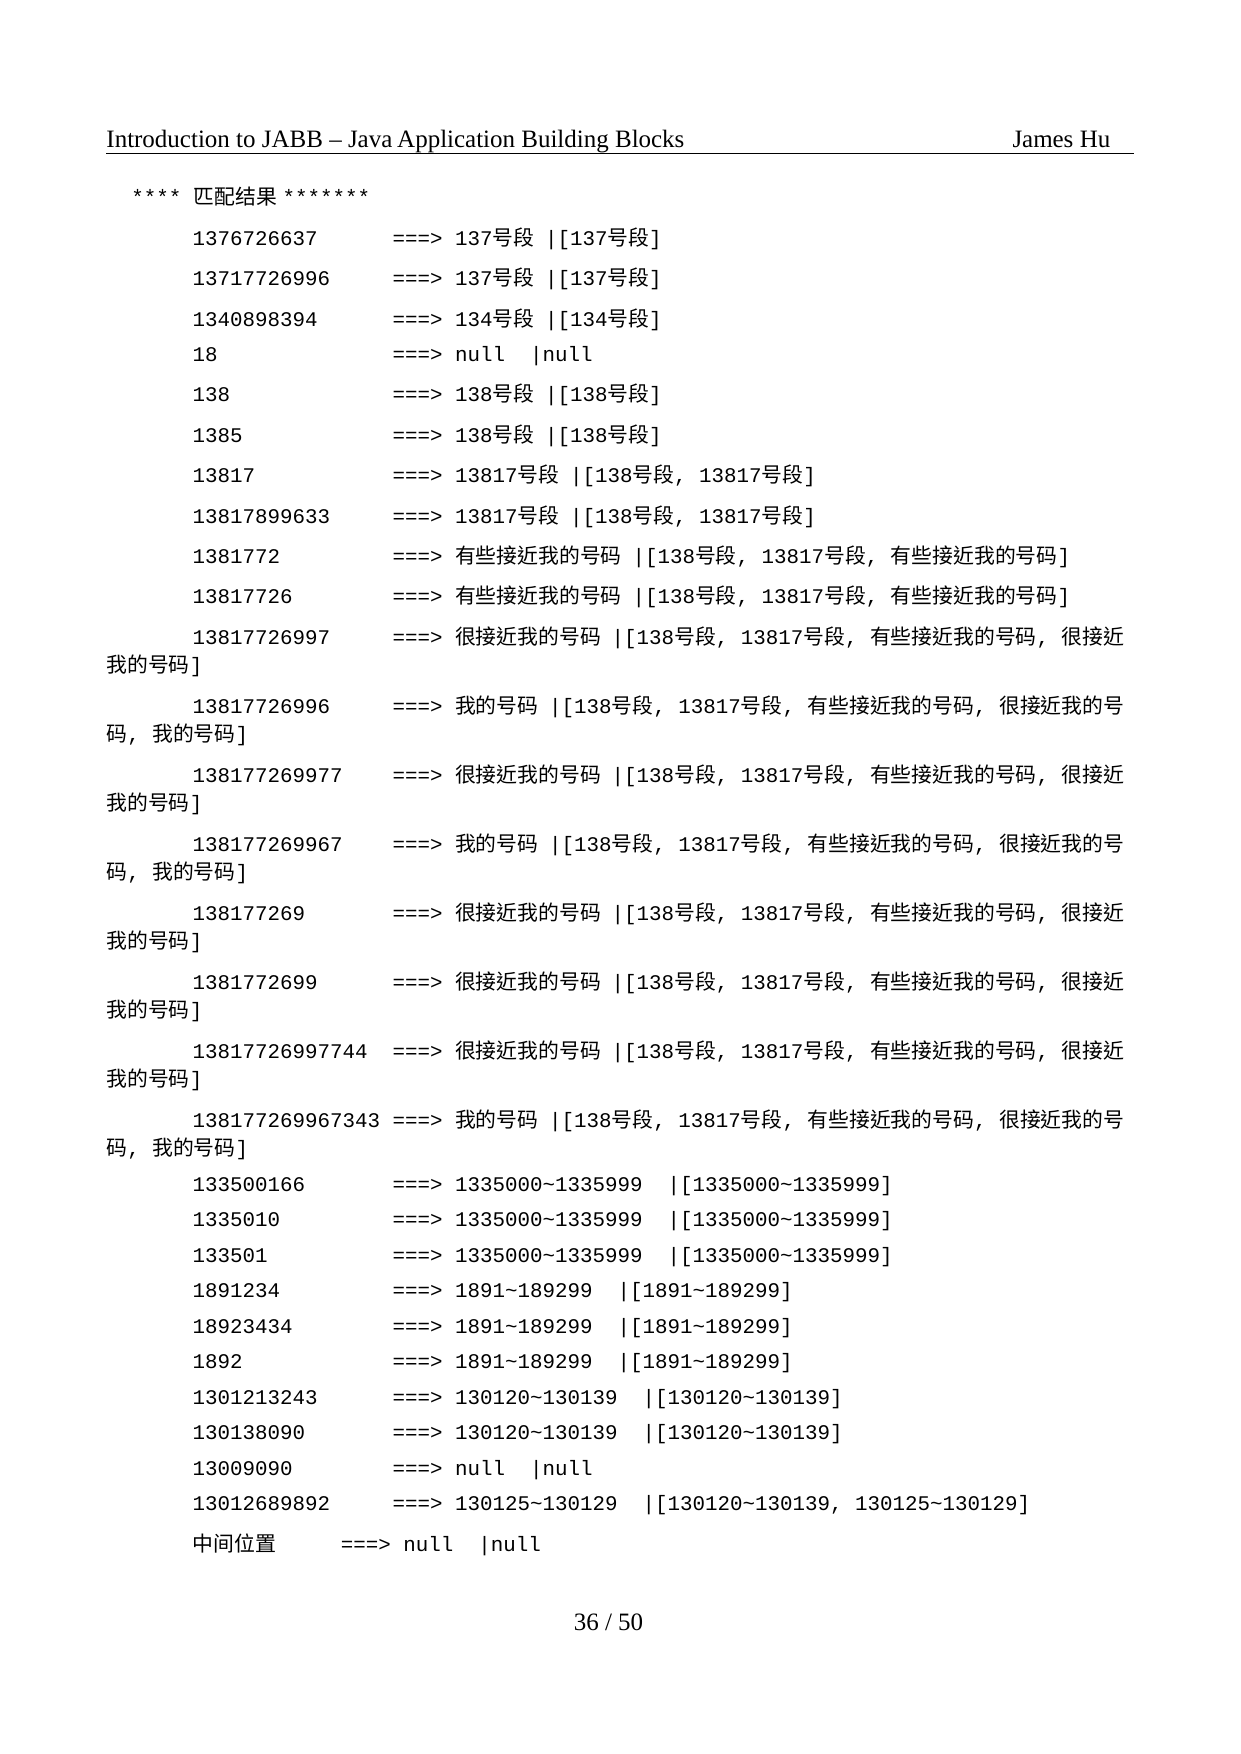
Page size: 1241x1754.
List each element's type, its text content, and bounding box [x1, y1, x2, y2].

text 1891234 ===> 1891~189299 |[1891~189299] [106, 1280, 1134, 1304]
text 13817726996 ===> 我的号码 |[138号段, 13817号段, 有些接近我的号码, 很接近我的号码, 我的号码] [106, 691, 1134, 748]
text 13817726997 ===> 很接近我的号码 |[138号段, 13817号段, 有些接近我的号码, 很接近我的号码] [106, 622, 1134, 679]
text 138177269977 ===> 很接近我的号码 |[138号段, 13817号段, 有些接近我的号码, 很接近我的号码] [106, 760, 1134, 817]
text 13012689892 ===> 130125~130129 |[130120~130139, 130125~130129] [106, 1493, 1134, 1517]
text 中间位置 ===> null |null [106, 1529, 1134, 1557]
text 138 ===> 138号段 |[138号段] [106, 379, 1134, 408]
text 13009090 ===> null |null [106, 1458, 1134, 1482]
text 133500166 ===> 1335000~1335999 |[1335000~1335999] [106, 1174, 1134, 1197]
text 133501 ===> 1335000~1335999 |[1335000~1335999] [106, 1245, 1134, 1268]
text 138177269 ===> 很接近我的号码 |[138号段, 13817号段, 有些接近我的号码, 很接近我的号码] [106, 898, 1134, 955]
text 138177269967 ===> 我的号码 |[138号段, 13817号段, 有些接近我的号码, 很接近我的号码, 我的号码] [106, 829, 1134, 886]
text 138177269967343 ===> 我的号码 |[138号段, 13817号段, 有些接近我的号码, 很接近我的号码, 我的号码] [106, 1105, 1134, 1162]
text 13817899633 ===> 13817号段 |[138号段, 13817号段] [106, 501, 1134, 529]
text 1381772699 ===> 很接近我的号码 |[138号段, 13817号段, 有些接近我的号码, 很接近我的号码] [106, 967, 1134, 1024]
text **** 匹配结果 ******* [106, 182, 1134, 211]
text 1376726637 ===> 137号段 |[137号段] [106, 223, 1134, 251]
text 1301213243 ===> 130120~130139 |[130120~130139] [106, 1387, 1134, 1411]
text 13817726 ===> 有些接近我的号码 |[138号段, 13817号段, 有些接近我的号码] [106, 582, 1134, 610]
text 13817 ===> 13817号段 |[138号段, 13817号段] [106, 460, 1134, 489]
text 1381772 ===> 有些接近我的号码 |[138号段, 13817号段, 有些接近我的号码] [106, 541, 1134, 570]
text 18923434 ===> 1891~189299 |[1891~189299] [106, 1316, 1134, 1339]
text 1340898394 ===> 134号段 |[134号段] [106, 304, 1134, 332]
text 13817726997744 ===> 很接近我的号码 |[138号段, 13817号段, 有些接近我的号码, 很接近我的号码] [106, 1036, 1134, 1093]
text 1335010 ===> 1335000~1335999 |[1335000~1335999] [106, 1209, 1134, 1233]
text 13717726996 ===> 137号段 |[137号段] [106, 263, 1134, 292]
text 130138090 ===> 130120~130139 |[130120~130139] [106, 1422, 1134, 1446]
text 18 ===> null |null [106, 344, 1134, 368]
text 1892 ===> 1891~189299 |[1891~189299] [106, 1351, 1134, 1375]
text 1385 ===> 138号段 |[138号段] [106, 420, 1134, 448]
